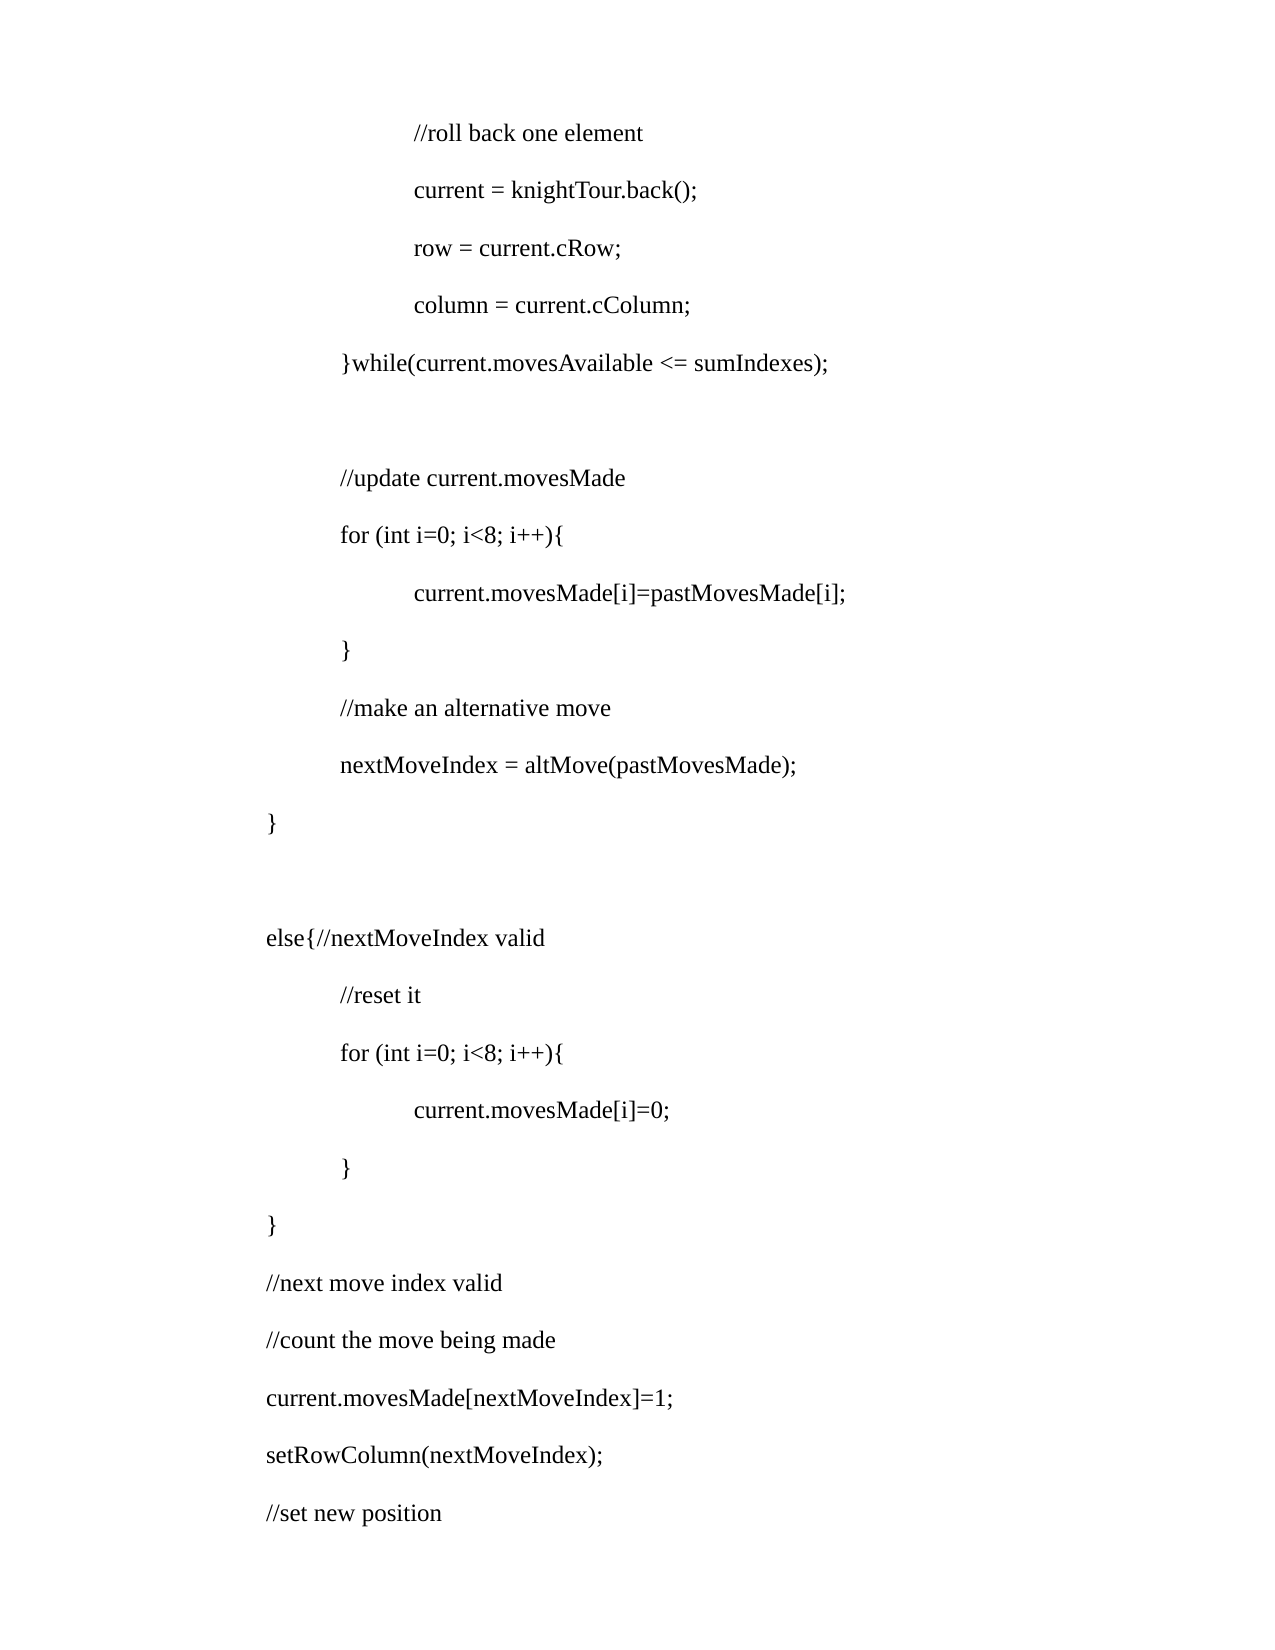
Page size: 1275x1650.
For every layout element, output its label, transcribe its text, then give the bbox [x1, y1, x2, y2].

text } [118, 636, 1157, 664]
text } [118, 1211, 1157, 1239]
text } [118, 808, 1157, 837]
text current.movesMade[nextMoveIndex]=1; [118, 1383, 1157, 1412]
text row = current.cRow; [118, 233, 1157, 262]
text //roll back one element [118, 118, 1157, 147]
text //make an alternative move [118, 693, 1157, 722]
text column = current.cColumn; [118, 291, 1157, 319]
text setRowColumn(nextMoveIndex); [118, 1441, 1157, 1469]
text //reset it [118, 981, 1157, 1009]
text current = knightTour.back(); [118, 176, 1157, 204]
text //update current.movesMade [118, 463, 1157, 492]
text else{//nextMoveIndex valid [118, 923, 1157, 952]
text current.movesMade[i]=pastMovesMade[i]; [118, 578, 1157, 607]
text for (int i=0; i<8; i++){ [118, 521, 1157, 549]
text }while(current.movesAvailable <= sumIndexes); [118, 348, 1157, 377]
text //set new position [118, 1498, 1157, 1527]
text //count the move being made [118, 1326, 1157, 1354]
text } [118, 1153, 1157, 1182]
text current.movesMade[i]=0; [118, 1096, 1157, 1124]
text nextMoveIndex = altMove(pastMovesMade); [118, 751, 1157, 779]
text //next move index valid [118, 1268, 1157, 1297]
text for (int i=0; i<8; i++){ [118, 1038, 1157, 1067]
